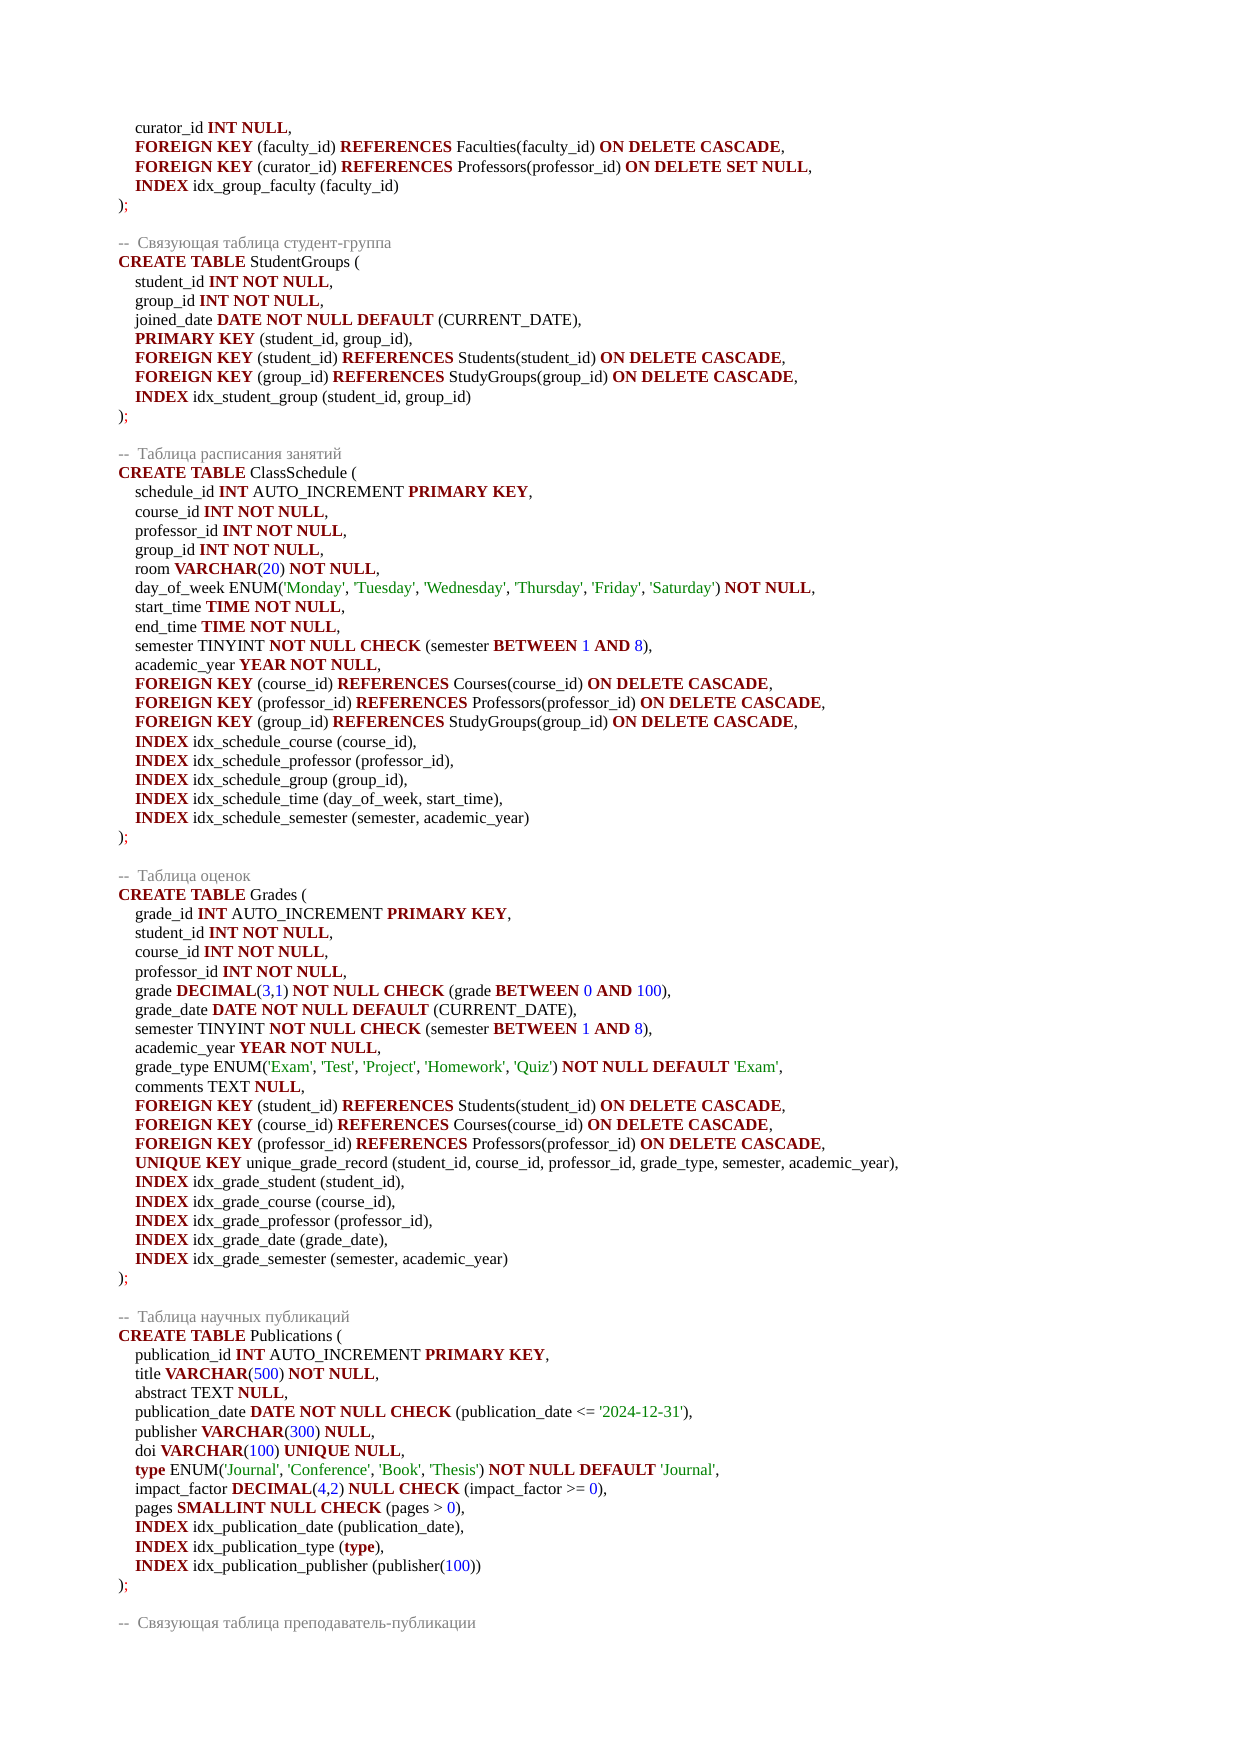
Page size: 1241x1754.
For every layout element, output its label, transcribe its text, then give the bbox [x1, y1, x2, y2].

text academic_year YEAR NOT NULL, [118, 655, 1122, 674]
text abstract TEXT NULL, [118, 1383, 1122, 1402]
text FOREIGN KEY (group_id) REFERENCES StudyGroups(group_id) ON DELETE CASCADE, [118, 367, 1122, 386]
text start_time TIME NOT NULL, [118, 597, 1122, 616]
text FOREIGN KEY (curator_id) REFERENCES Professors(professor_id) ON DELETE SET NULL, [118, 156, 1122, 176]
text course_id INT NOT NULL, [118, 942, 1122, 961]
text UNIQUE KEY unique_grade_record (student_id, course_id, professor_id, grade_type, semester, academic_year), [118, 1153, 1122, 1172]
text ); [118, 1575, 1122, 1594]
text grade_id INT AUTO_INCREMENT PRIMARY KEY, [118, 904, 1122, 923]
text title VARCHAR(500) NOT NULL, [118, 1364, 1122, 1383]
text INDEX idx_grade_course (course_id), [118, 1191, 1122, 1211]
text CREATE TABLE Grades ( [118, 885, 1122, 904]
text ); [118, 195, 1122, 214]
text INDEX idx_grade_student (student_id), [118, 1172, 1122, 1191]
text professor_id INT NOT NULL, [118, 961, 1122, 981]
text INDEX idx_schedule_professor (professor_id), [118, 751, 1122, 770]
text FOREIGN KEY (course_id) REFERENCES Courses(course_id) ON DELETE CASCADE, [118, 1115, 1122, 1134]
text CREATE TABLE StudentGroups ( [118, 252, 1122, 271]
text FOREIGN KEY (course_id) REFERENCES Courses(course_id) ON DELETE CASCADE, [118, 674, 1122, 693]
text grade_type ENUM('Exam', 'Test', 'Project', 'Homework', 'Quiz') NOT NULL DEFAULT 'Exam', [118, 1057, 1122, 1076]
text FOREIGN KEY (professor_id) REFERENCES Professors(professor_id) ON DELETE CASCADE, [118, 1134, 1122, 1153]
text room VARCHAR(20) NOT NULL, [118, 559, 1122, 578]
text -- Таблица оценок [118, 866, 1122, 885]
text INDEX idx_publication_type (type), [118, 1536, 1122, 1556]
text joined_date DATE NOT NULL DEFAULT (CURRENT_DATE), [118, 310, 1122, 329]
text INDEX idx_student_group (student_id, group_id) [118, 386, 1122, 406]
text INDEX idx_grade_semester (semester, academic_year) [118, 1249, 1122, 1268]
text CREATE TABLE Publications ( [118, 1326, 1122, 1345]
text day_of_week ENUM('Monday', 'Tuesday', 'Wednesday', 'Thursday', 'Friday', 'Saturday') NOT NULL, [118, 578, 1122, 597]
text -- Связующая таблица студент-группа [118, 233, 1122, 252]
text INDEX idx_schedule_time (day_of_week, start_time), [118, 789, 1122, 808]
text comments TEXT NULL, [118, 1076, 1122, 1096]
text semester TINYINT NOT NULL CHECK (semester BETWEEN 1 AND 8), [118, 1019, 1122, 1038]
text semester TINYINT NOT NULL CHECK (semester BETWEEN 1 AND 8), [118, 636, 1122, 655]
text ); [118, 1268, 1122, 1287]
text publisher VARCHAR(300) NULL, [118, 1421, 1122, 1441]
text ); [118, 827, 1122, 846]
text type ENUM('Journal', 'Conference', 'Book', 'Thesis') NOT NULL DEFAULT 'Journal', [118, 1460, 1122, 1479]
text grade DECIMAL(3,1) NOT NULL CHECK (grade BETWEEN 0 AND 100), [118, 981, 1122, 1000]
text INDEX idx_publication_publisher (publisher(100)) [118, 1556, 1122, 1575]
text publication_id INT AUTO_INCREMENT PRIMARY KEY, [118, 1345, 1122, 1364]
text CREATE TABLE ClassSchedule ( [118, 463, 1122, 482]
text PRIMARY KEY (student_id, group_id), [118, 329, 1122, 348]
text publication_date DATE NOT NULL CHECK (publication_date <= '2024-12-31'), [118, 1402, 1122, 1421]
text -- Таблица научных публикаций [118, 1306, 1122, 1326]
text INDEX idx_schedule_semester (semester, academic_year) [118, 808, 1122, 827]
text pages SMALLINT NULL CHECK (pages > 0), [118, 1498, 1122, 1517]
text INDEX idx_schedule_course (course_id), [118, 731, 1122, 751]
text INDEX idx_publication_date (publication_date), [118, 1517, 1122, 1536]
text INDEX idx_grade_professor (professor_id), [118, 1211, 1122, 1230]
text FOREIGN KEY (group_id) REFERENCES StudyGroups(group_id) ON DELETE CASCADE, [118, 712, 1122, 731]
text FOREIGN KEY (professor_id) REFERENCES Professors(professor_id) ON DELETE CASCADE, [118, 693, 1122, 712]
text grade_date DATE NOT NULL DEFAULT (CURRENT_DATE), [118, 1000, 1122, 1019]
text INDEX idx_grade_date (grade_date), [118, 1230, 1122, 1249]
text academic_year YEAR NOT NULL, [118, 1038, 1122, 1057]
text impact_factor DECIMAL(4,2) NULL CHECK (impact_factor >= 0), [118, 1479, 1122, 1498]
text end_time TIME NOT NULL, [118, 616, 1122, 636]
text ); [118, 406, 1122, 425]
text course_id INT NOT NULL, [118, 501, 1122, 521]
text schedule_id INT AUTO_INCREMENT PRIMARY KEY, [118, 482, 1122, 501]
text INDEX idx_schedule_group (group_id), [118, 770, 1122, 789]
text FOREIGN KEY (student_id) REFERENCES Students(student_id) ON DELETE CASCADE, [118, 1096, 1122, 1115]
text doi VARCHAR(100) UNIQUE NULL, [118, 1441, 1122, 1460]
text student_id INT NOT NULL, [118, 923, 1122, 942]
text group_id INT NOT NULL, [118, 540, 1122, 559]
text -- Таблица расписания занятий [118, 444, 1122, 463]
text professor_id INT NOT NULL, [118, 521, 1122, 540]
text group_id INT NOT NULL, [118, 291, 1122, 310]
text INDEX idx_group_faculty (faculty_id) [118, 176, 1122, 195]
text FOREIGN KEY (student_id) REFERENCES Students(student_id) ON DELETE CASCADE, [118, 348, 1122, 367]
text student_id INT NOT NULL, [118, 271, 1122, 291]
text -- Связующая таблица преподаватель-публикации [118, 1613, 1122, 1632]
text curator_id INT NULL, [118, 118, 1122, 137]
text FOREIGN KEY (faculty_id) REFERENCES Faculties(faculty_id) ON DELETE CASCADE, [118, 137, 1122, 156]
